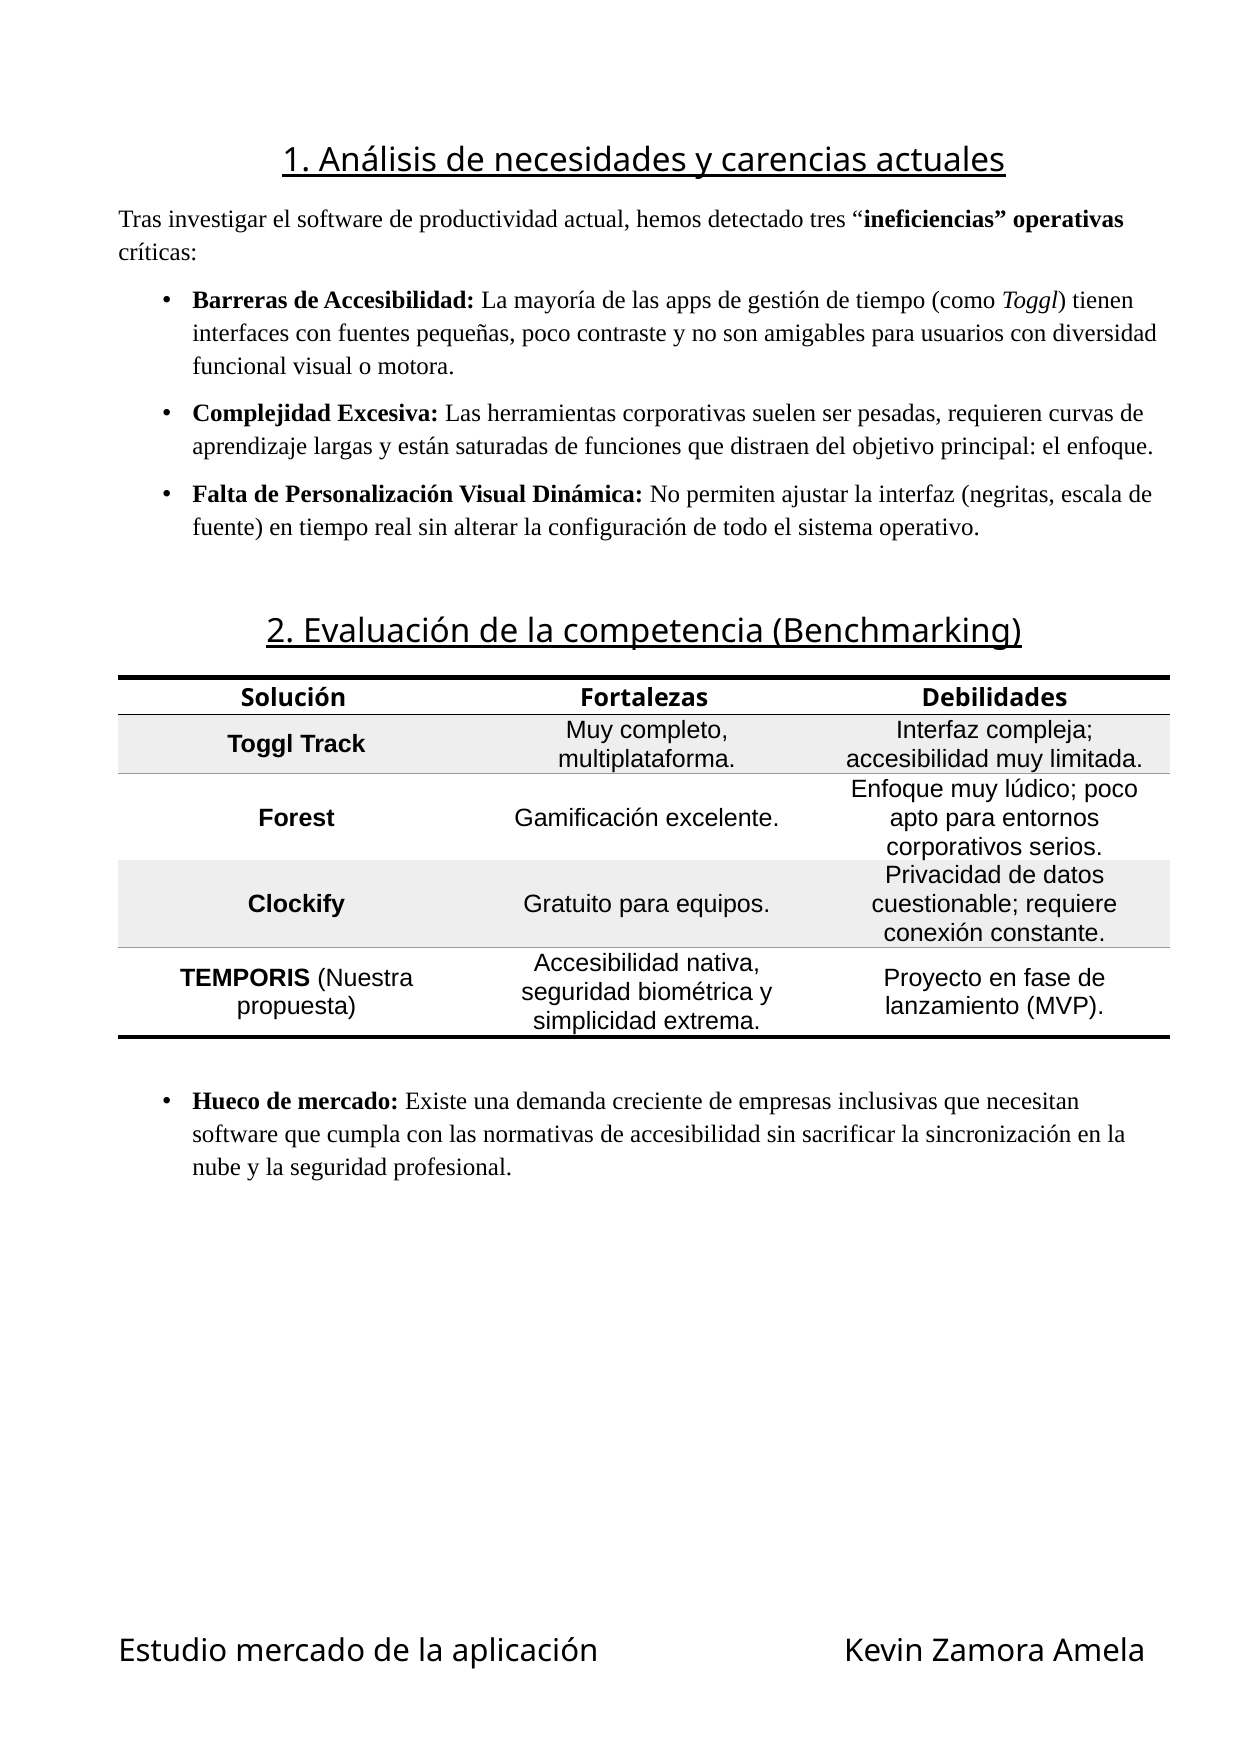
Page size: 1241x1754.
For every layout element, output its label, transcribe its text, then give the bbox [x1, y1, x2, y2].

table_cell Clockify [118, 860, 469, 947]
text Tras investigar el software de productividad actual, hemos detectado tres “ineficiencias” operativas críticas: [118, 204, 1170, 266]
table_cell Interfaz compleja; accesibilidad muy limitada. [819, 715, 1170, 773]
text 2. Evaluación de la competencia (Benchmarking) [118, 607, 1170, 653]
table_cell Gratuito para equipos. [469, 860, 819, 947]
list Complejidad Excesiva: Las herramientas corporativas suelen ser pesadas, requieren curvas de aprendizaje largas y están saturadas de funciones que distraen del objetivo principal: el enfoque. [162, 398, 1170, 460]
table_header Fortalezas [469, 680, 819, 713]
table_cell Privacidad de datos cuestionable; requiere conexión constante. [819, 860, 1170, 947]
list Hueco de mercado: Existe una demanda creciente de empresas inclusivas que necesitan software que cumpla con las normativas de accesibilidad sin sacrificar la sincronización en la nube y la seguridad profesional. [162, 1086, 1170, 1181]
table_cell Toggl Track [118, 715, 469, 773]
table_cell Proyecto en fase de lanzamiento (MVP). [819, 948, 1170, 1034]
table_cell Gamificación excelente. [469, 774, 819, 860]
table_cell Forest [118, 774, 469, 860]
list Falta de Personalización Visual Dinámica: No permiten ajustar la interfaz (negritas, escala de fuente) en tiempo real sin alterar la configuración de todo el sistema operativo. [162, 479, 1170, 541]
table_cell Accesibilidad nativa, seguridad biométrica y simplicidad extrema. [469, 948, 819, 1034]
table_cell TEMPORIS (Nuestra propuesta) [118, 948, 469, 1034]
table_header Solución [118, 680, 469, 713]
table_cell Enfoque muy lúdico; poco apto para entornos corporativos serios. [819, 774, 1170, 860]
table_cell Muy completo, multiplataforma. [469, 715, 819, 773]
list Barreras de Accesibilidad: La mayoría de las apps de gestión de tiempo (como Toggl) tienen interfaces con fuentes pequeñas, poco contraste y no son amigables para usuarios con diversidad funcional visual o motora. [162, 285, 1170, 379]
text 1. Análisis de necesidades y carencias actuales [118, 136, 1170, 181]
table_header Debilidades [819, 680, 1170, 713]
